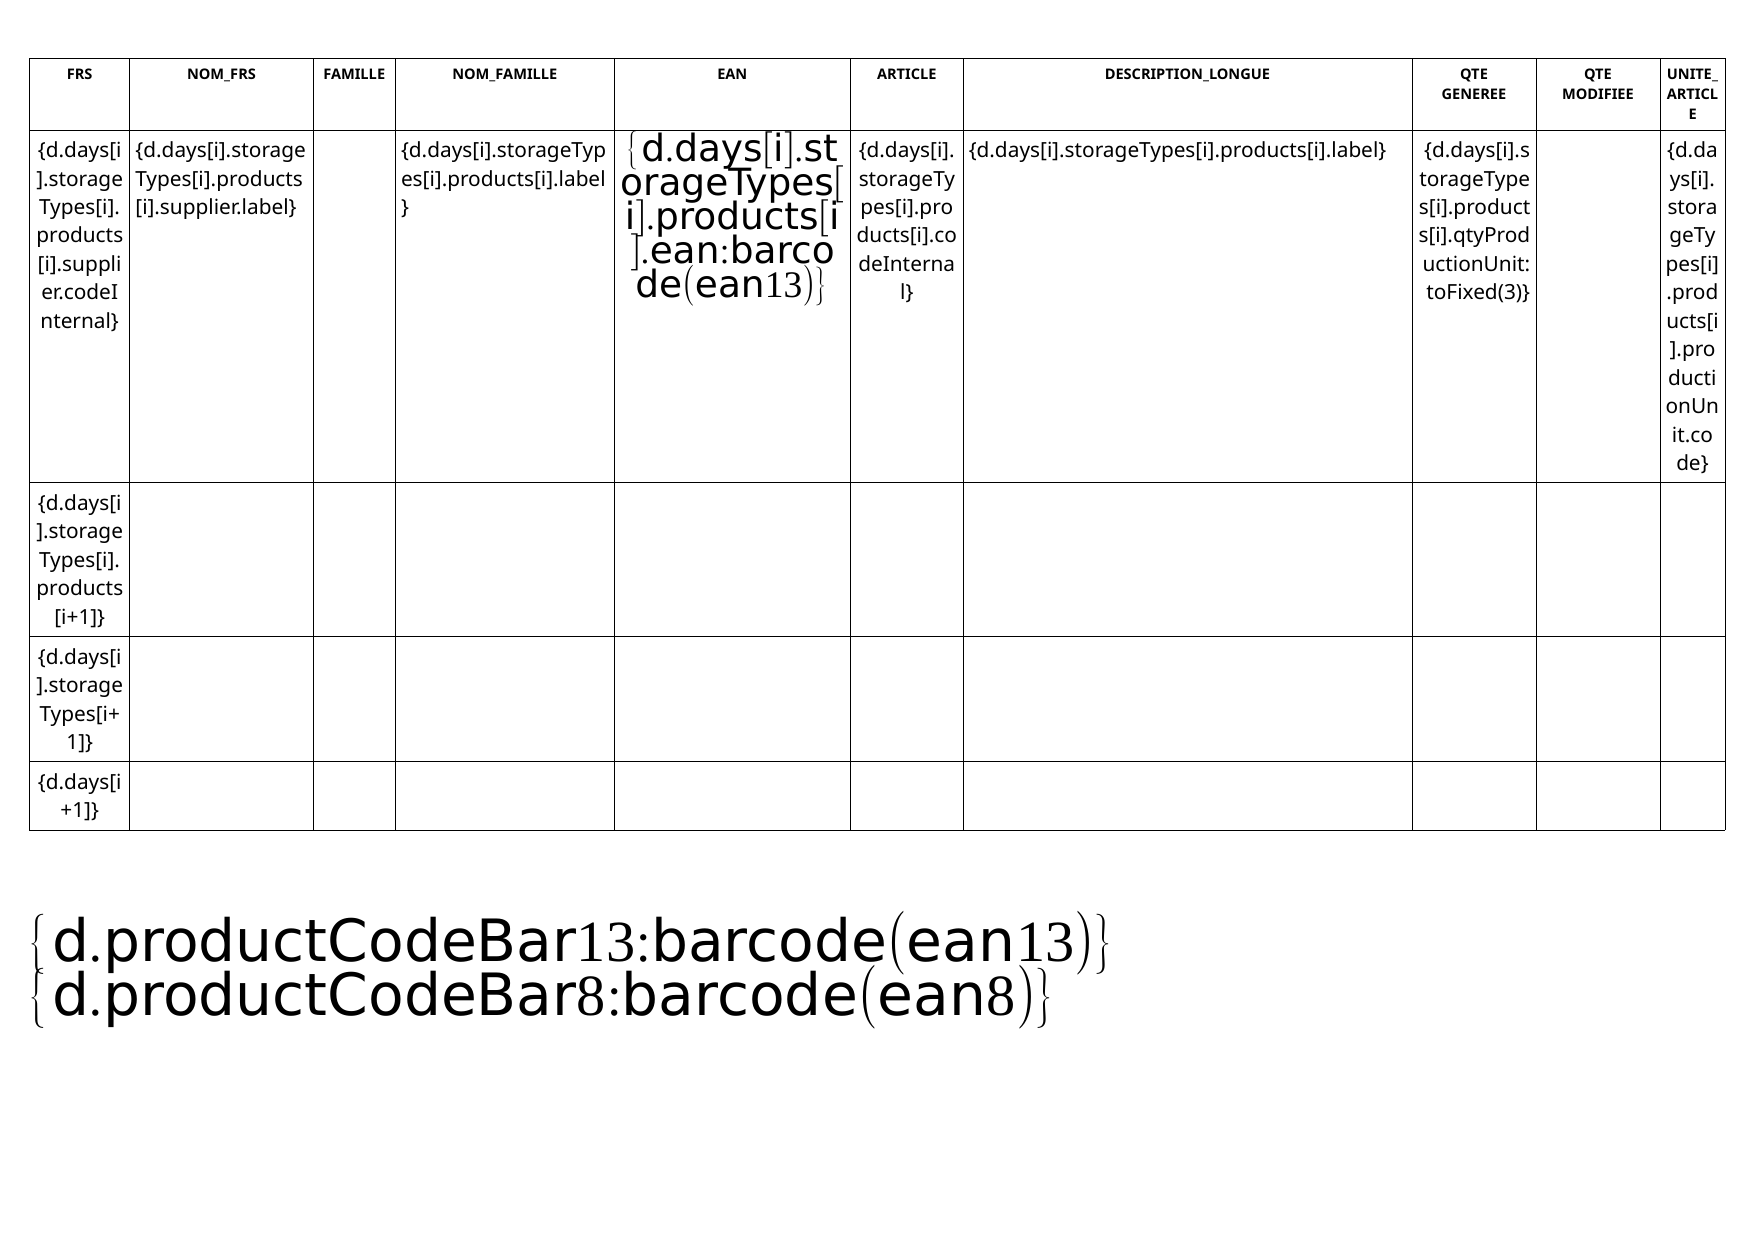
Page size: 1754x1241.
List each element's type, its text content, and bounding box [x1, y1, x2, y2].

table_header NOM_FAMILLE [396, 59, 614, 129]
table_cell [396, 762, 614, 830]
table_cell [964, 762, 1412, 830]
table_cell {d.days[i].storageTypes[i].products[i].supplier.codeInternal} [30, 131, 129, 482]
table_cell [1661, 637, 1725, 761]
text {d.productCodeBar13:barcode(ean13)} [29, 921, 1086, 974]
table_cell {d.days[i].storageTypes[i].products[i].label} [964, 131, 1412, 482]
table_cell [964, 483, 1412, 636]
table_cell [1413, 637, 1536, 761]
table_cell {d.days[i].storageTypes[i].products[i].productionUnit.code} [1661, 131, 1725, 482]
table_header NOM_FRS [130, 59, 313, 129]
table_cell [396, 483, 614, 636]
text {d.productCodeBar13:barcode(ean13)} [1079, 921, 1724, 974]
table_cell [314, 131, 395, 482]
table_cell [851, 762, 963, 830]
table_cell {d.days[i].storageTypes[i].products[i].ean:barcode(ean13)} [615, 131, 850, 482]
table_cell [130, 637, 313, 761]
table_cell [1537, 762, 1660, 830]
table_cell [314, 483, 395, 636]
text {d.productCodeBar8:barcode(ean8)} [866, 974, 1028, 1027]
table_cell {d.days[i].storageTypes[i].products[i].codeInternal} [851, 131, 963, 482]
table_cell [130, 483, 313, 636]
table_header DESCRIPTION_LONGUE [964, 59, 1412, 129]
table_header UNITE_ARTICLE [1661, 59, 1725, 129]
table_cell [396, 637, 614, 761]
table_cell [851, 483, 963, 636]
table_cell [615, 483, 850, 636]
table_cell [615, 637, 850, 761]
table_header QTE GENEREE [1413, 59, 1536, 129]
table_header FRS [30, 59, 129, 129]
table_cell [1413, 762, 1536, 830]
table_cell {d.days[i].storageTypes[i+1]} [30, 637, 129, 761]
text {d.productCodeBar8:barcode(ean8)} [1022, 974, 1724, 1027]
table_cell [314, 762, 395, 830]
table_cell {d.days[i].storageTypes[i].products[i+1]} [30, 483, 129, 636]
table_header ARTICLE [851, 59, 963, 129]
table_cell [1661, 483, 1725, 636]
table_cell [1537, 131, 1660, 482]
table_cell [1537, 637, 1660, 761]
table_cell {d.days[i].storageTypes[i].products[i].supplier.label} [130, 131, 313, 482]
table_cell [1661, 762, 1725, 830]
table_cell [1413, 483, 1536, 636]
table_cell [1537, 483, 1660, 636]
table_header FAMILLE [314, 59, 395, 129]
table_cell [964, 637, 1412, 761]
table_cell [314, 637, 395, 761]
table_cell {d.days[i+1]} [30, 762, 129, 830]
table_cell {d.days[i].storageTypes[i].products[i].qtyProductionUnit:toFixed(3)} [1413, 131, 1536, 482]
table_cell [615, 762, 850, 830]
table_cell [851, 637, 963, 761]
table_cell [130, 762, 313, 830]
table_cell {d.days[i].storageTypes[i].products[i].label} [396, 131, 614, 482]
table_header QTE MODIFIEE [1537, 59, 1660, 129]
table_header EAN [615, 59, 850, 129]
text {d.productCodeBar8:barcode(ean8)} [29, 974, 872, 1027]
